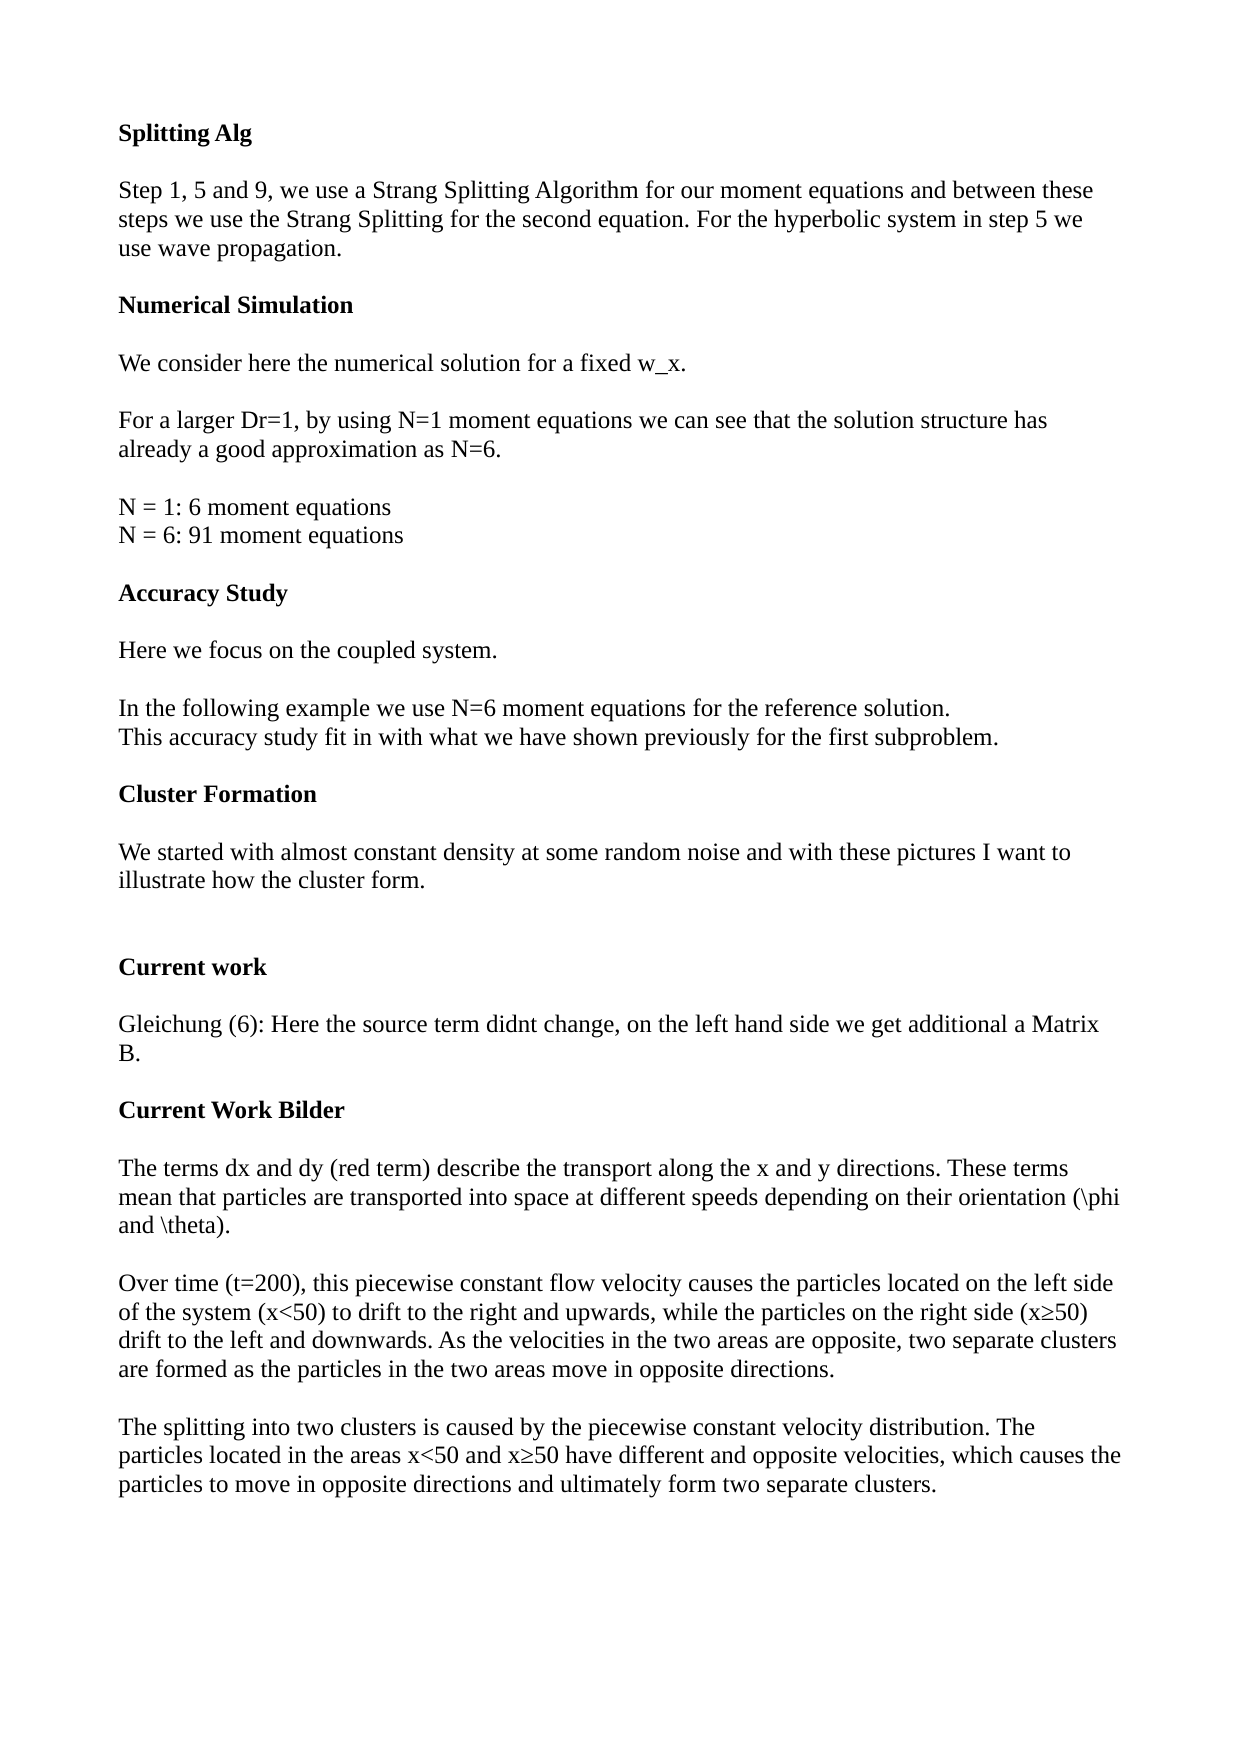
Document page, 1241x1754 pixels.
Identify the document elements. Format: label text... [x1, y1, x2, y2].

text We consider here the numerical solution for a fixed w_x. [118, 348, 1122, 377]
text Cluster Formation [118, 779, 1122, 808]
text This accuracy study fit in with what we have shown previously for the first subproblem. [118, 722, 1122, 751]
text The terms dx and dy (red term) describe the transport along the x and y directions. These terms mean that particles are transported into space at different speeds depending on their orientation (\phi and \theta). [118, 1153, 1122, 1239]
text Over time (t=200), this piecewise constant flow velocity causes the particles located on the left side of the system (x<50) to drift to the right and upwards, while the particles on the right side (x≥50) drift to the left and downwards. As the velocities in the two areas are opposite, two separate clusters are formed as the particles in the two areas move in opposite directions. [118, 1268, 1122, 1383]
text The splitting into two clusters is caused by the piecewise constant velocity distribution. The particles located in the areas x<50 and x≥50 have different and opposite velocities, which causes the particles to move in opposite directions and ultimately form two separate clusters. [118, 1412, 1122, 1498]
text Gleichung (6): Here the source term didnt change, on the left hand side we get additional a Matrix B. [118, 1009, 1122, 1067]
text Current work [118, 952, 1122, 981]
text For a larger Dr=1, by using N=1 moment equations we can see that the solution structure has already a good approximation as N=6. [118, 406, 1122, 463]
text Step 1, 5 and 9, we use a Strang Splitting Algorithm for our moment equations and between these steps we use the Strang Splitting for the second equation. For the hyperbolic system in step 5 we use wave propagation. [118, 176, 1122, 262]
text Current Work Bilder [118, 1096, 1122, 1124]
text N = 6: 91 moment equations [118, 521, 1122, 549]
text Splitting Alg [118, 118, 1122, 147]
text In the following example we use N=6 moment equations for the reference solution. [118, 693, 1122, 722]
text Numerical Simulation [118, 291, 1122, 319]
text We started with almost constant density at some random noise and with these pictures I want to illustrate how the cluster form. [118, 837, 1122, 894]
text Accuracy Study [118, 578, 1122, 607]
text Here we focus on the coupled system. [118, 636, 1122, 664]
text N = 1: 6 moment equations [118, 492, 1122, 521]
